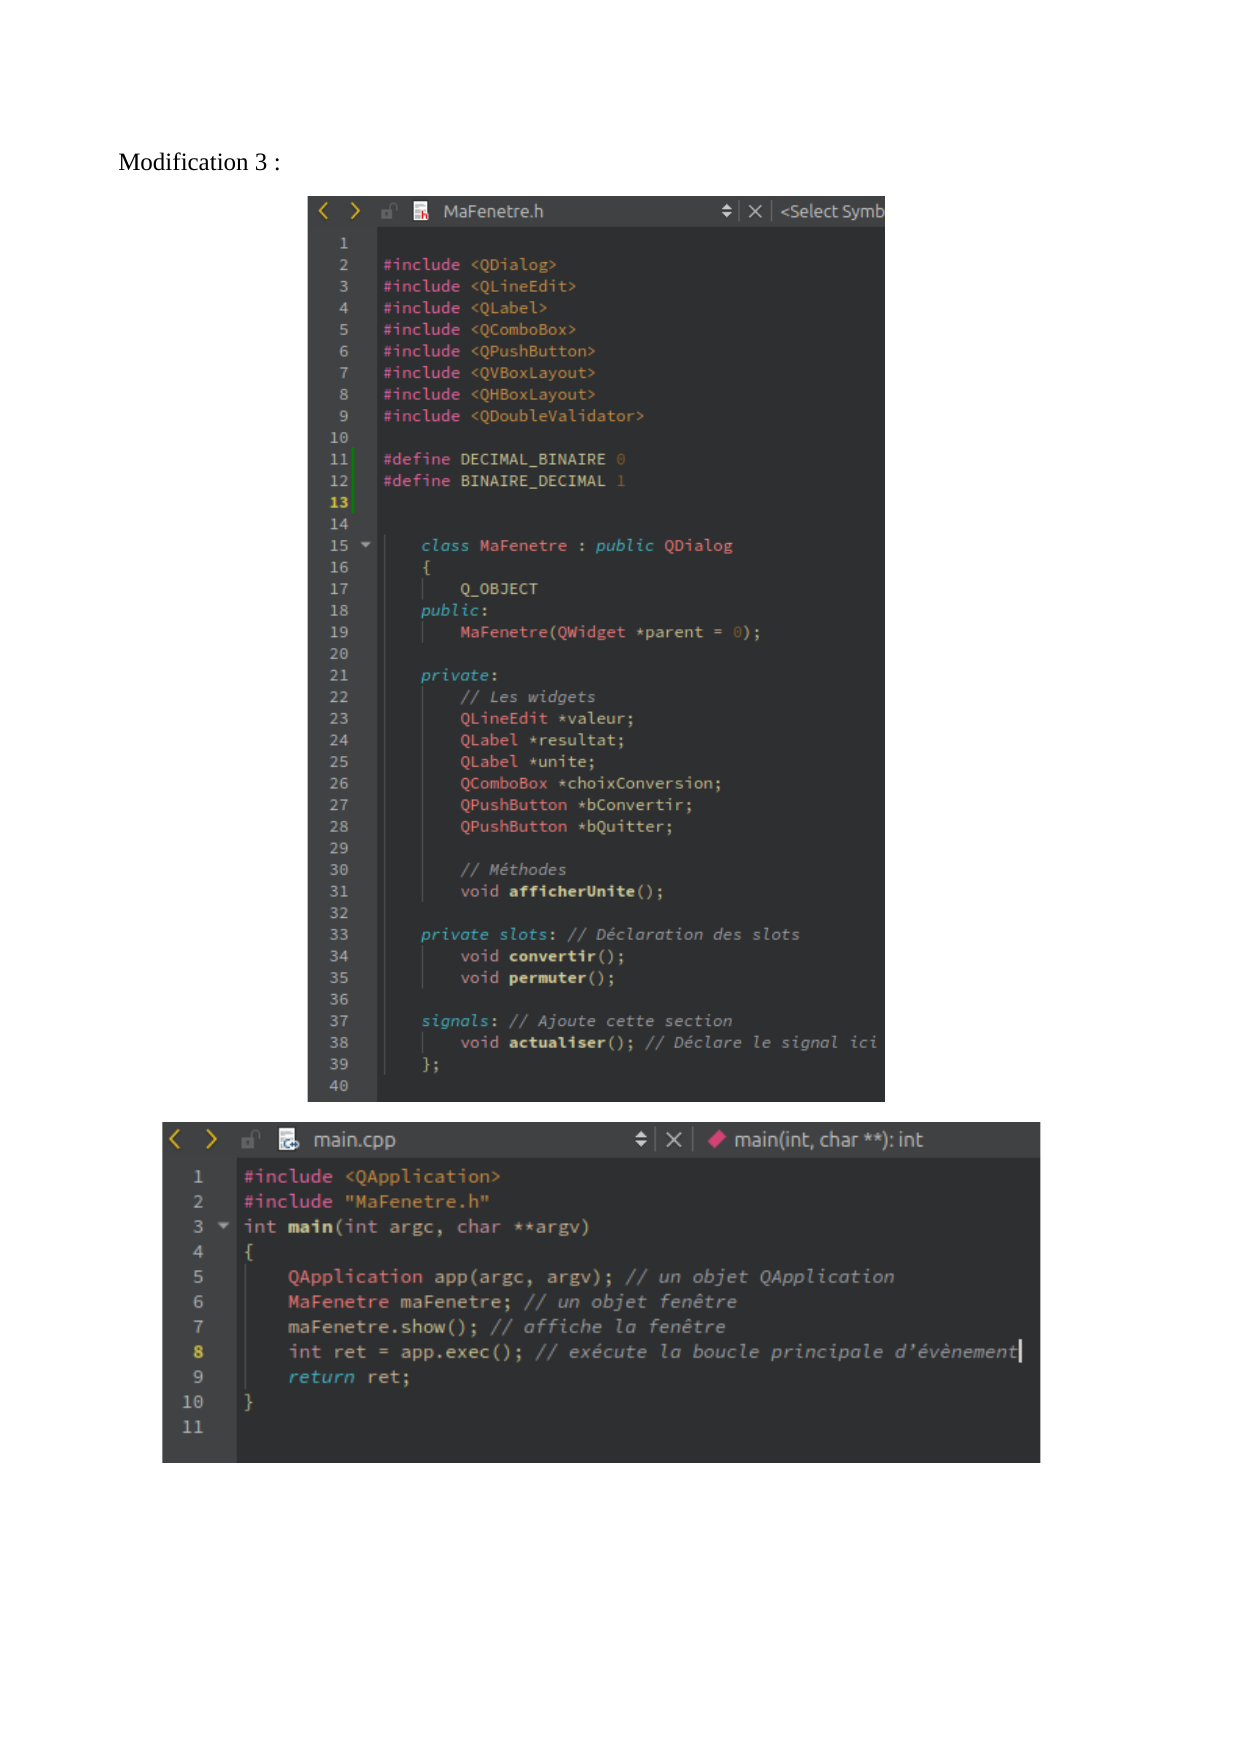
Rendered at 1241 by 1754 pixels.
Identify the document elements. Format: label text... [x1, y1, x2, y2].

text Modification 3 : [118, 147, 1122, 176]
picture [307, 196, 885, 1102]
picture [162, 1122, 1041, 1463]
